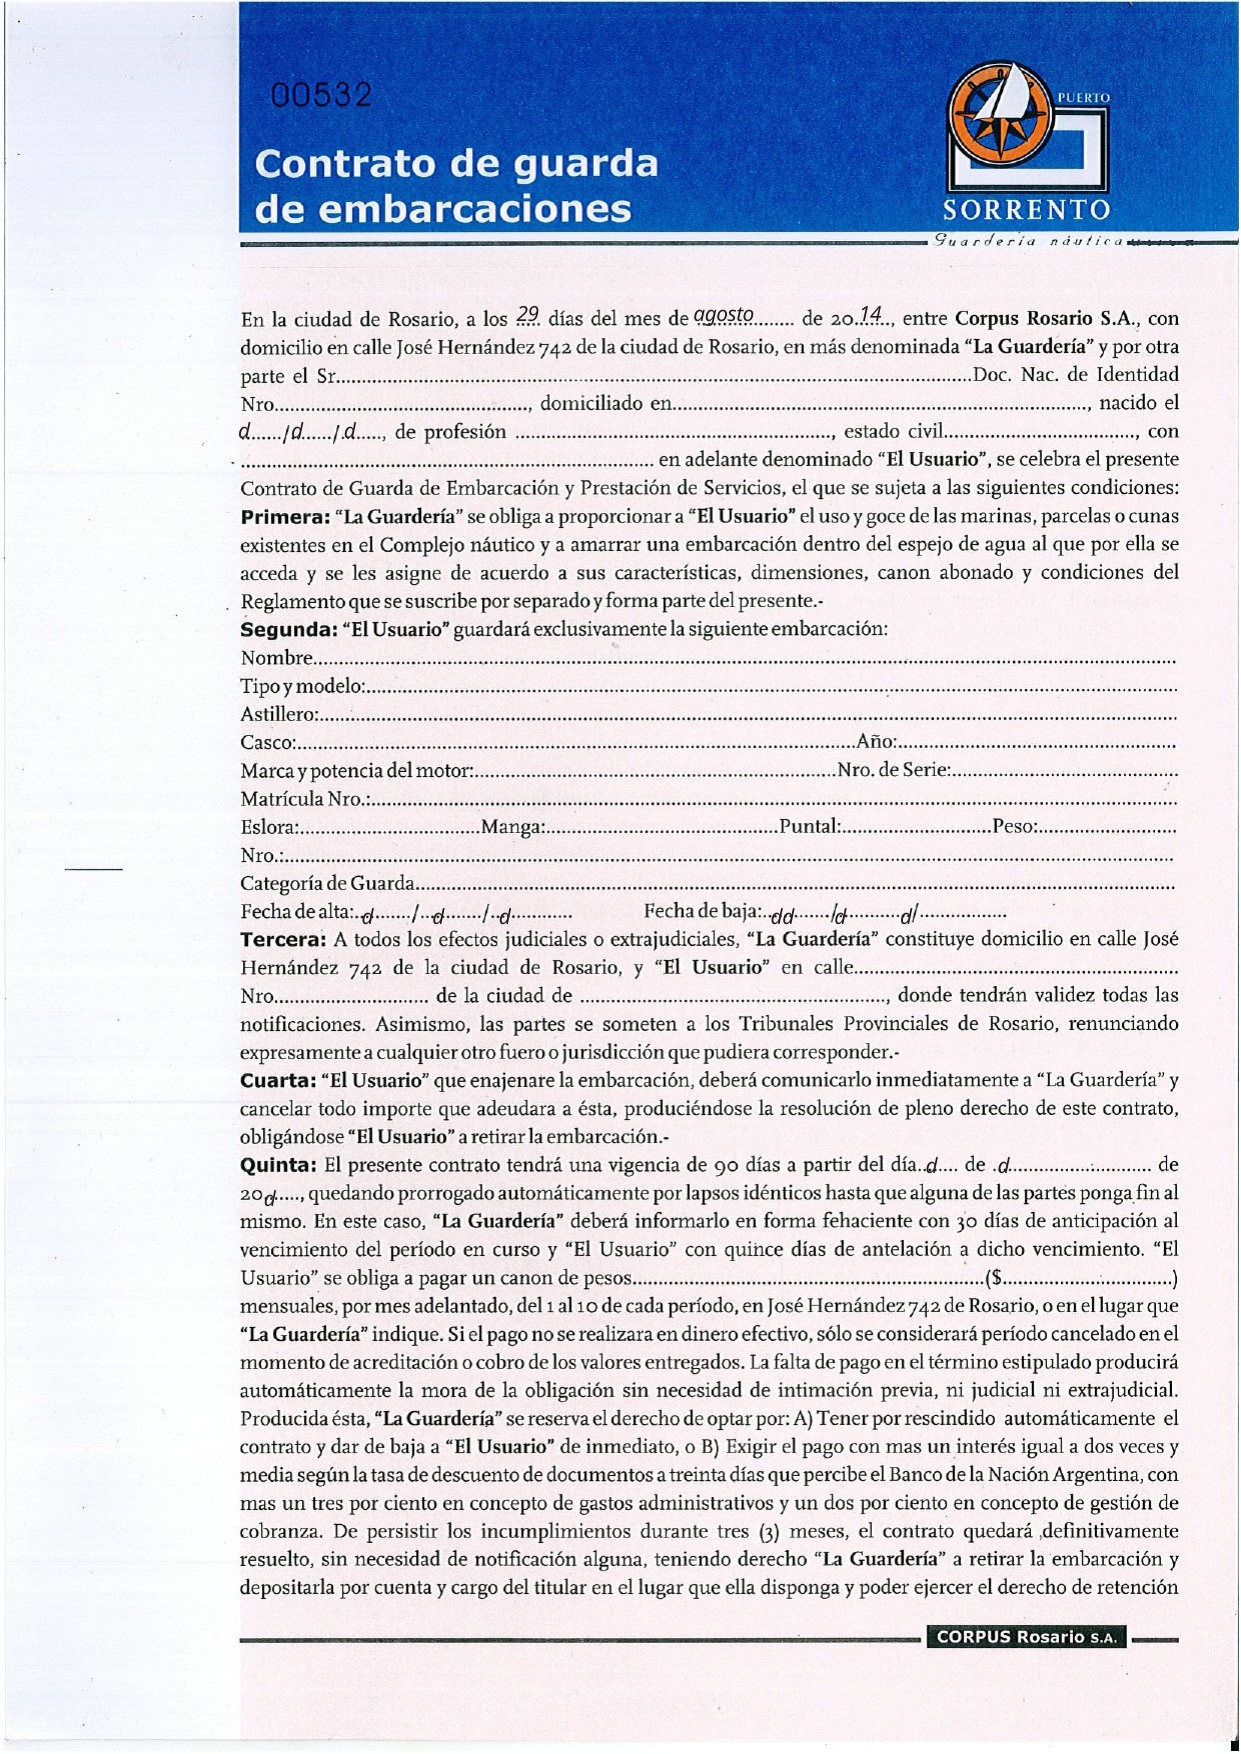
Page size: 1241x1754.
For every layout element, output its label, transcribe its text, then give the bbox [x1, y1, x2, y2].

table_header <o.craft_id.shipyard_id.name> [324, 698, 1177, 727]
table_header <o.craft_id.amount_total> [1006, 1270, 1178, 1322]
table_header [238, 872, 423, 900]
table_header [238, 698, 323, 727]
table_header [296, 843, 1178, 872]
table_header [238, 785, 390, 814]
table_header [238, 727, 306, 756]
table_header <o.craft_id.owner_id.national_identity> [276, 385, 681, 414]
table_header <o.craft_id.engine_serial_number> [955, 756, 1232, 785]
table_header dd d d </if> [765, 900, 1178, 930]
table_cell [1040, 328, 1240, 385]
table_header 14 [859, 288, 1240, 328]
table_header <o.craft_id.product_id.name> [375, 668, 1177, 698]
table_header d [432, 900, 493, 930]
table_header d [493, 900, 765, 930]
table_header [238, 959, 864, 989]
table_header [238, 843, 296, 872]
table_header 29 [516, 288, 693, 328]
table_header <o.craft_id.owner_id.street> [681, 385, 1240, 414]
table_header <o.craft_id.prop> [846, 814, 1045, 843]
table_header [238, 288, 516, 328]
table_header [639, 1270, 1006, 1322]
table_header [238, 1270, 639, 1322]
table_header [238, 444, 1240, 473]
table_header <o.craft_id.owner_id.marital_status> [947, 414, 1240, 444]
table_header [238, 814, 306, 843]
table_header d [997, 1133, 1178, 1180]
table_header [238, 385, 276, 414]
table_header d [264, 1180, 591, 1213]
table_header <o.craft_id.plate> [390, 785, 1178, 814]
table_header d [925, 1133, 997, 1180]
table_header <o.craft_id.engine_brand_id.name> <o.craft_id.engine_power> [476, 756, 955, 785]
table_header d [344, 414, 528, 444]
table_header d [291, 414, 344, 444]
table_header [591, 1180, 1178, 1213]
table_header [239, 617, 318, 668]
table_header [283, 989, 591, 1017]
table_header [1045, 814, 1178, 843]
table_cell <o.craft_id.owner_id.name> [356, 328, 1040, 385]
table_header <o.craft_id.name> [318, 617, 1177, 668]
table_header d [238, 414, 291, 444]
table_header <o.craft_id.owner_id.function> [529, 414, 947, 444]
table_header [423, 872, 1178, 900]
table_header agosto [693, 288, 859, 328]
table_header <o.craft_id.breadth> [554, 814, 846, 843]
table_header [238, 1180, 264, 1213]
table_header d [361, 900, 432, 930]
table_header [238, 900, 361, 930]
table_header [238, 989, 283, 1017]
table_header [306, 727, 1178, 756]
table_header [238, 668, 375, 698]
table_header <o.craft_id.owner_id.street> [864, 959, 1178, 989]
table_header [238, 1133, 925, 1180]
table_header [238, 756, 476, 785]
table_cell [238, 328, 356, 385]
table_header <o.craft_id.lenght> [306, 814, 554, 843]
table_header <o.craft_id.owner_id.city> [591, 989, 1178, 1017]
picture [0, 0, 1241, 1754]
